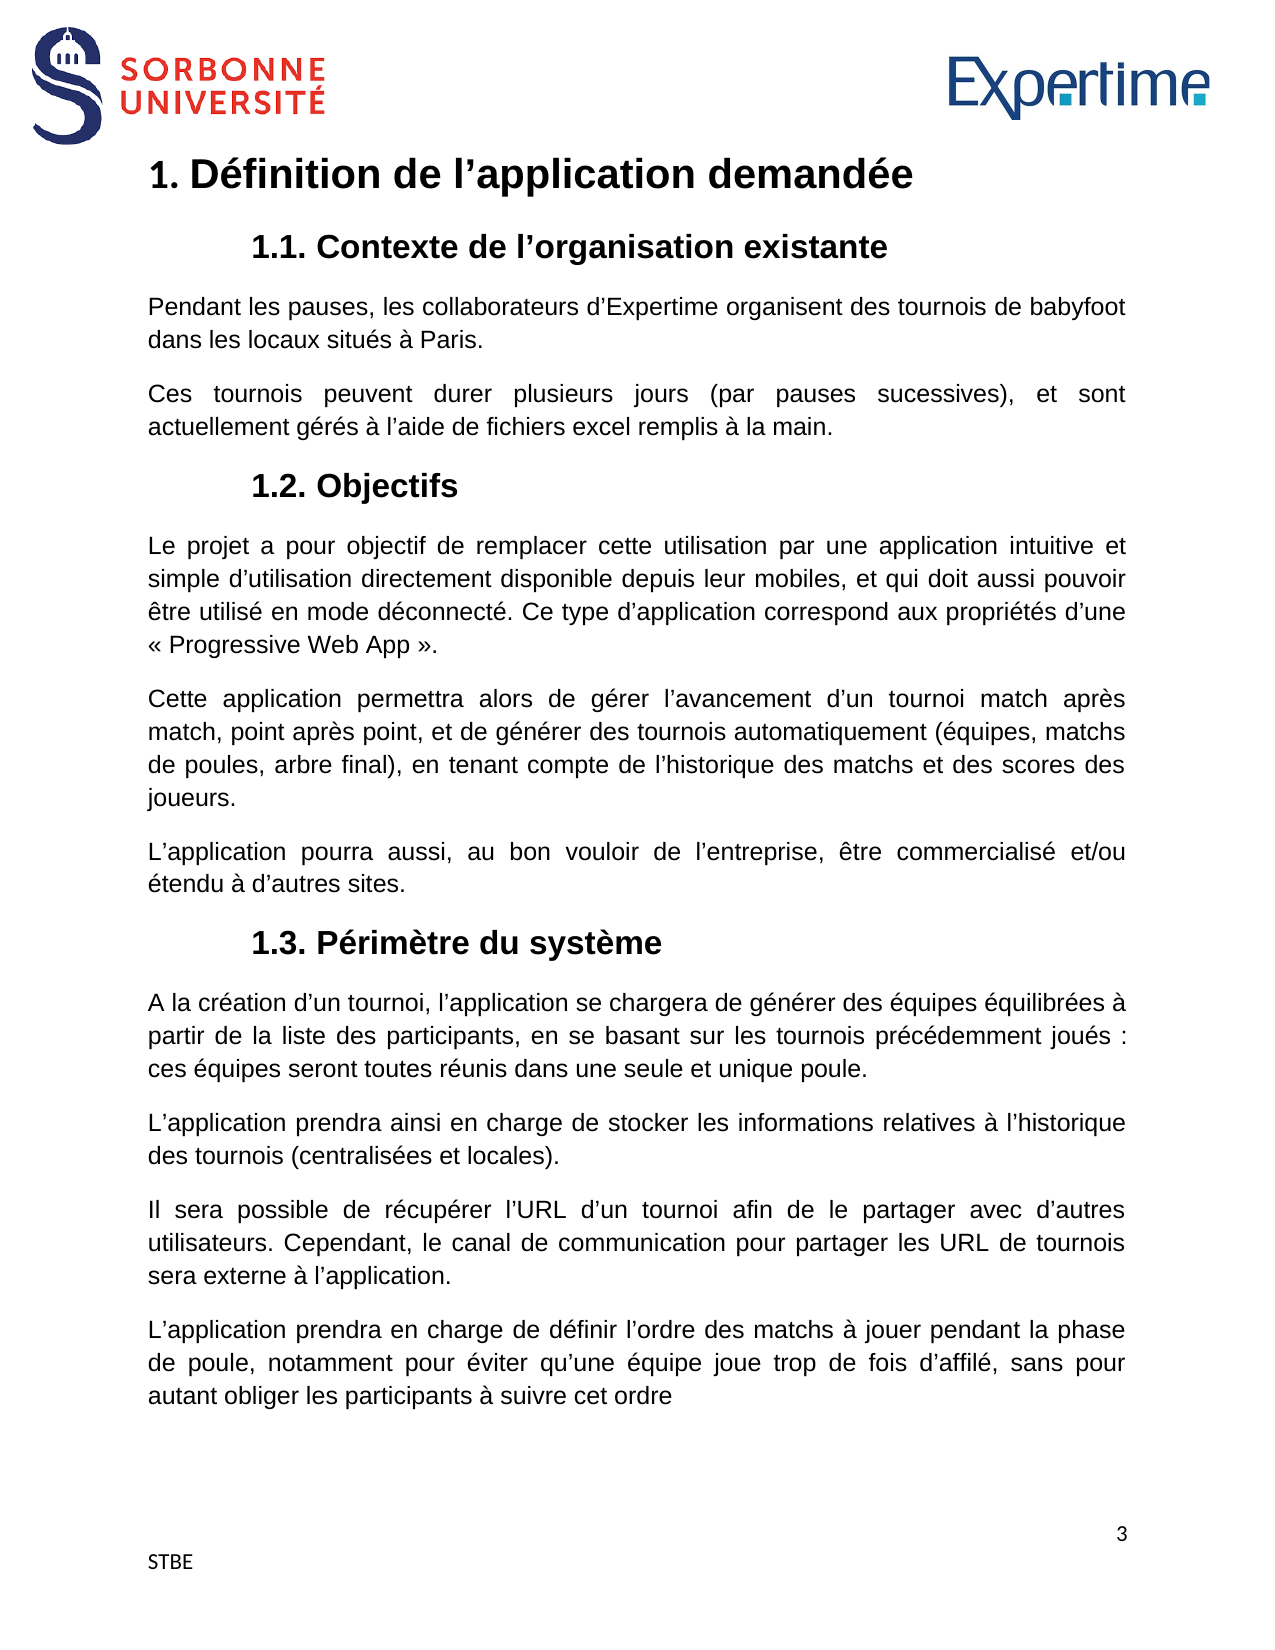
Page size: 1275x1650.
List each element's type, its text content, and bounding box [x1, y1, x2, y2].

text Cette application permettra alors de gérer l’avancement d’un tournoi match après match, point après point, et de générer des tournois automatiquement (équipes, matchs de poules, arbre final), en tenant compte de l’historique des matchs et des scores des joueurs. [148, 683, 1127, 811]
picture [945, 52, 1210, 120]
text L’application pourra aussi, au bon vouloir de l’entreprise, être commercialisé et/ou étendu à d’autres sites. [148, 836, 1127, 898]
picture [31, 26, 325, 145]
list Objectifs [251, 466, 1127, 504]
text L’application prendra en charge de définir l’ordre des matchs à jouer pendant la phase de poule, notamment pour éviter qu’une équipe joue trop de fois d’affilé, sans pour autant obliger les participants à suivre cet ordre [148, 1315, 1127, 1410]
text A la création d’un tournoi, l’application se chargera de générer des équipes équilibrées à partir de la liste des participants, en se basant sur les tournois précédemment joués : ces équipes seront toutes réunis dans une seule et unique poule. [148, 988, 1127, 1083]
list Périmètre du système [251, 923, 1127, 962]
text Le projet a pour objectif de remplacer cette utilisation par une application intuitive et simple d’utilisation directement disponible depuis leur mobiles, et qui doit aussi pouvoir être utilisé en mode déconnecté. Ce type d’application correspond aux propriétés d’une « Progressive Web App ». [148, 531, 1127, 658]
text Pendant les pauses, les collaborateurs d’Expertime organisent des tournois de babyfoot dans les locaux situés à Paris. [148, 292, 1127, 354]
text Ces tournois peuvent durer plusieurs jours (par pauses sucessives), et sont actuellement gérés à l’aide de fichiers excel remplis à la main. [148, 379, 1127, 441]
text L’application prendra ainsi en charge de stocker les informations relatives à l’historique des tournois (centralisées et locales). [148, 1108, 1127, 1170]
list Définition de l’application demandée [148, 148, 1127, 198]
list Contexte de l’organisation existante [251, 227, 1127, 265]
text Il sera possible de récupérer l’URL d’un tournoi afin de le partager avec d’autres utilisateurs. Cependant, le canal de communication pour partager les URL de tournois sera externe à l’application. [148, 1195, 1127, 1290]
